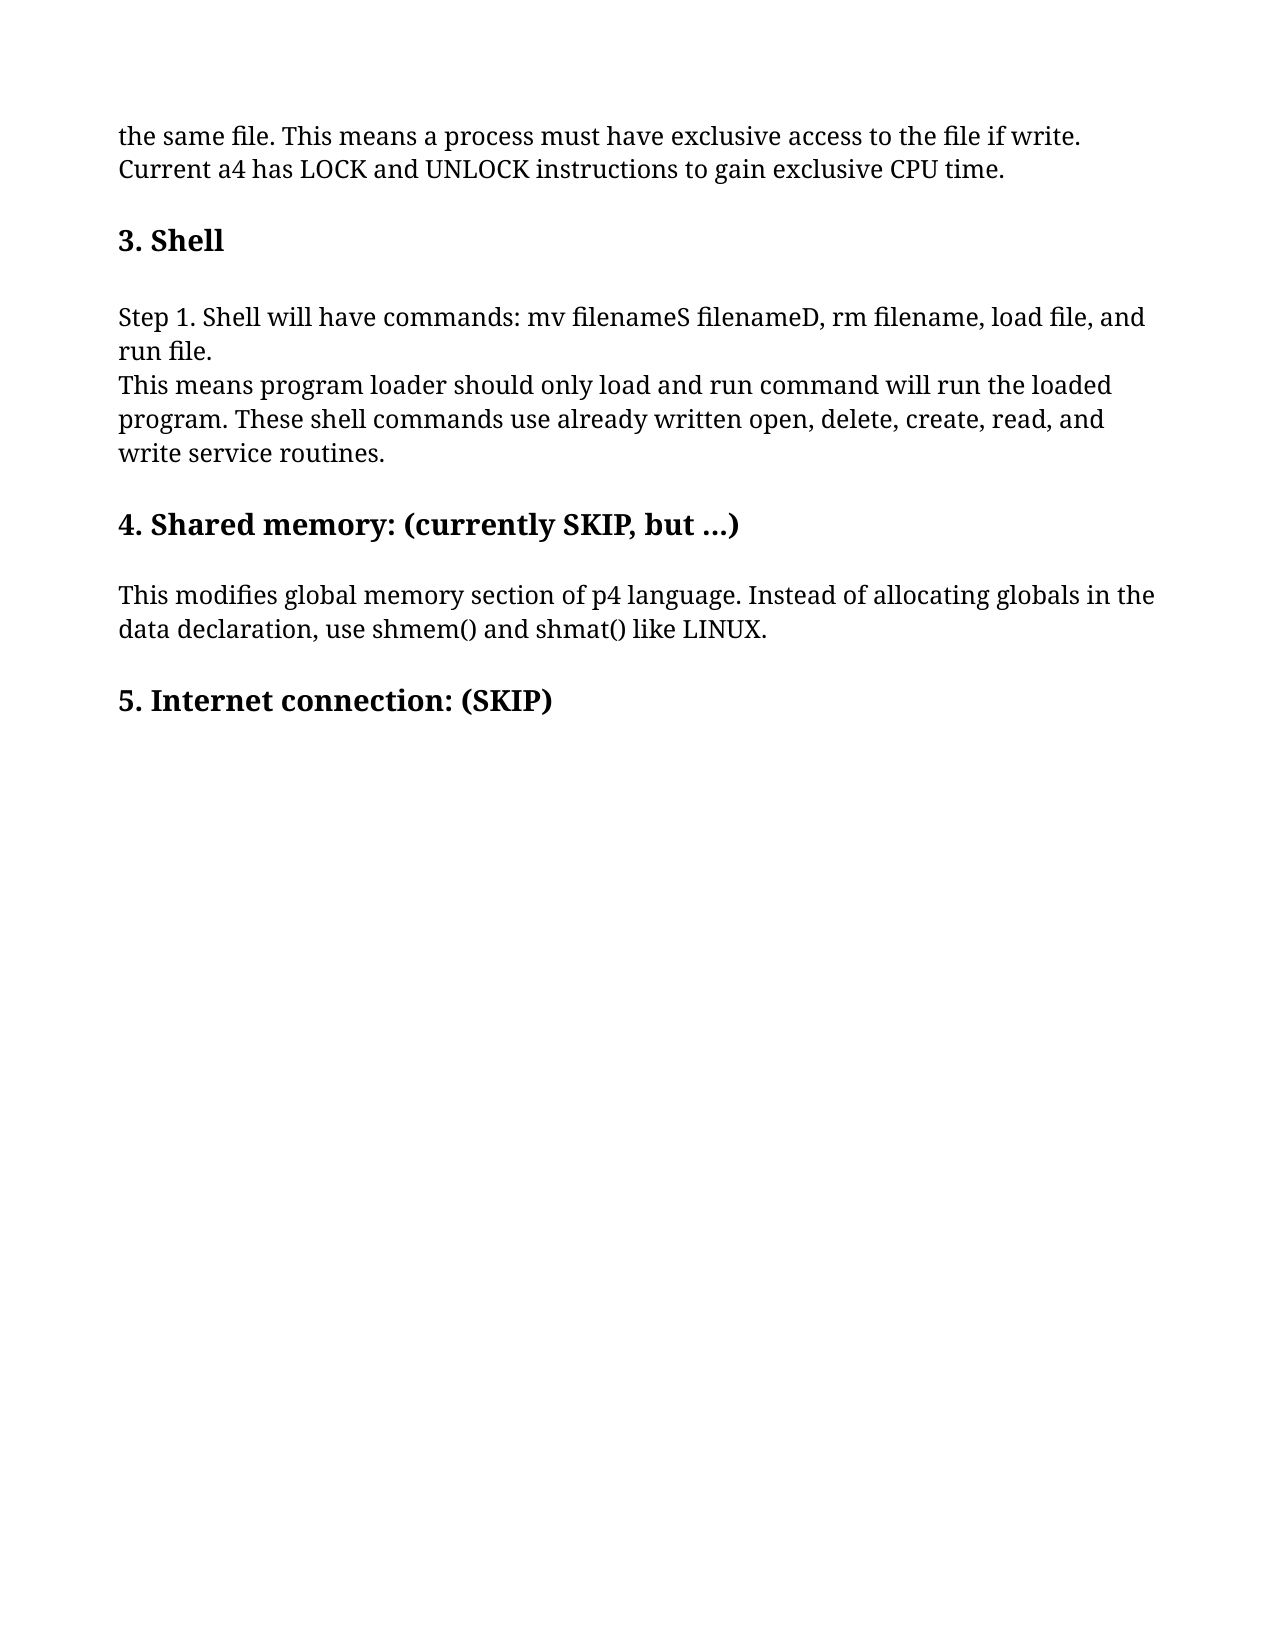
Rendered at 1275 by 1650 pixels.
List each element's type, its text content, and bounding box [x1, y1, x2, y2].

text 4. Shared memory: (currently SKIP, but ...) [118, 504, 1157, 544]
text 5. Internet connection: (SKIP) [118, 680, 1157, 720]
text This means program loader should only load and run command will run the loaded program. These shell commands use already written open, delete, create, read, and write service routines. [118, 368, 1157, 470]
text This modifies global memory section of p4 language. Instead of allocating globals in the data declaration, use shmem() and shmat() like LINUX. [118, 578, 1157, 646]
text the same file. This means a process must have exclusive access to the file if write. Current a4 has LOCK and UNLOCK instructions to gain exclusive CPU time. [118, 118, 1157, 186]
text Step 1. Shell will have commands: mv filenameS filenameD, rm filename, load file, and run file. [118, 300, 1157, 368]
text 3. Shell [118, 220, 1157, 260]
